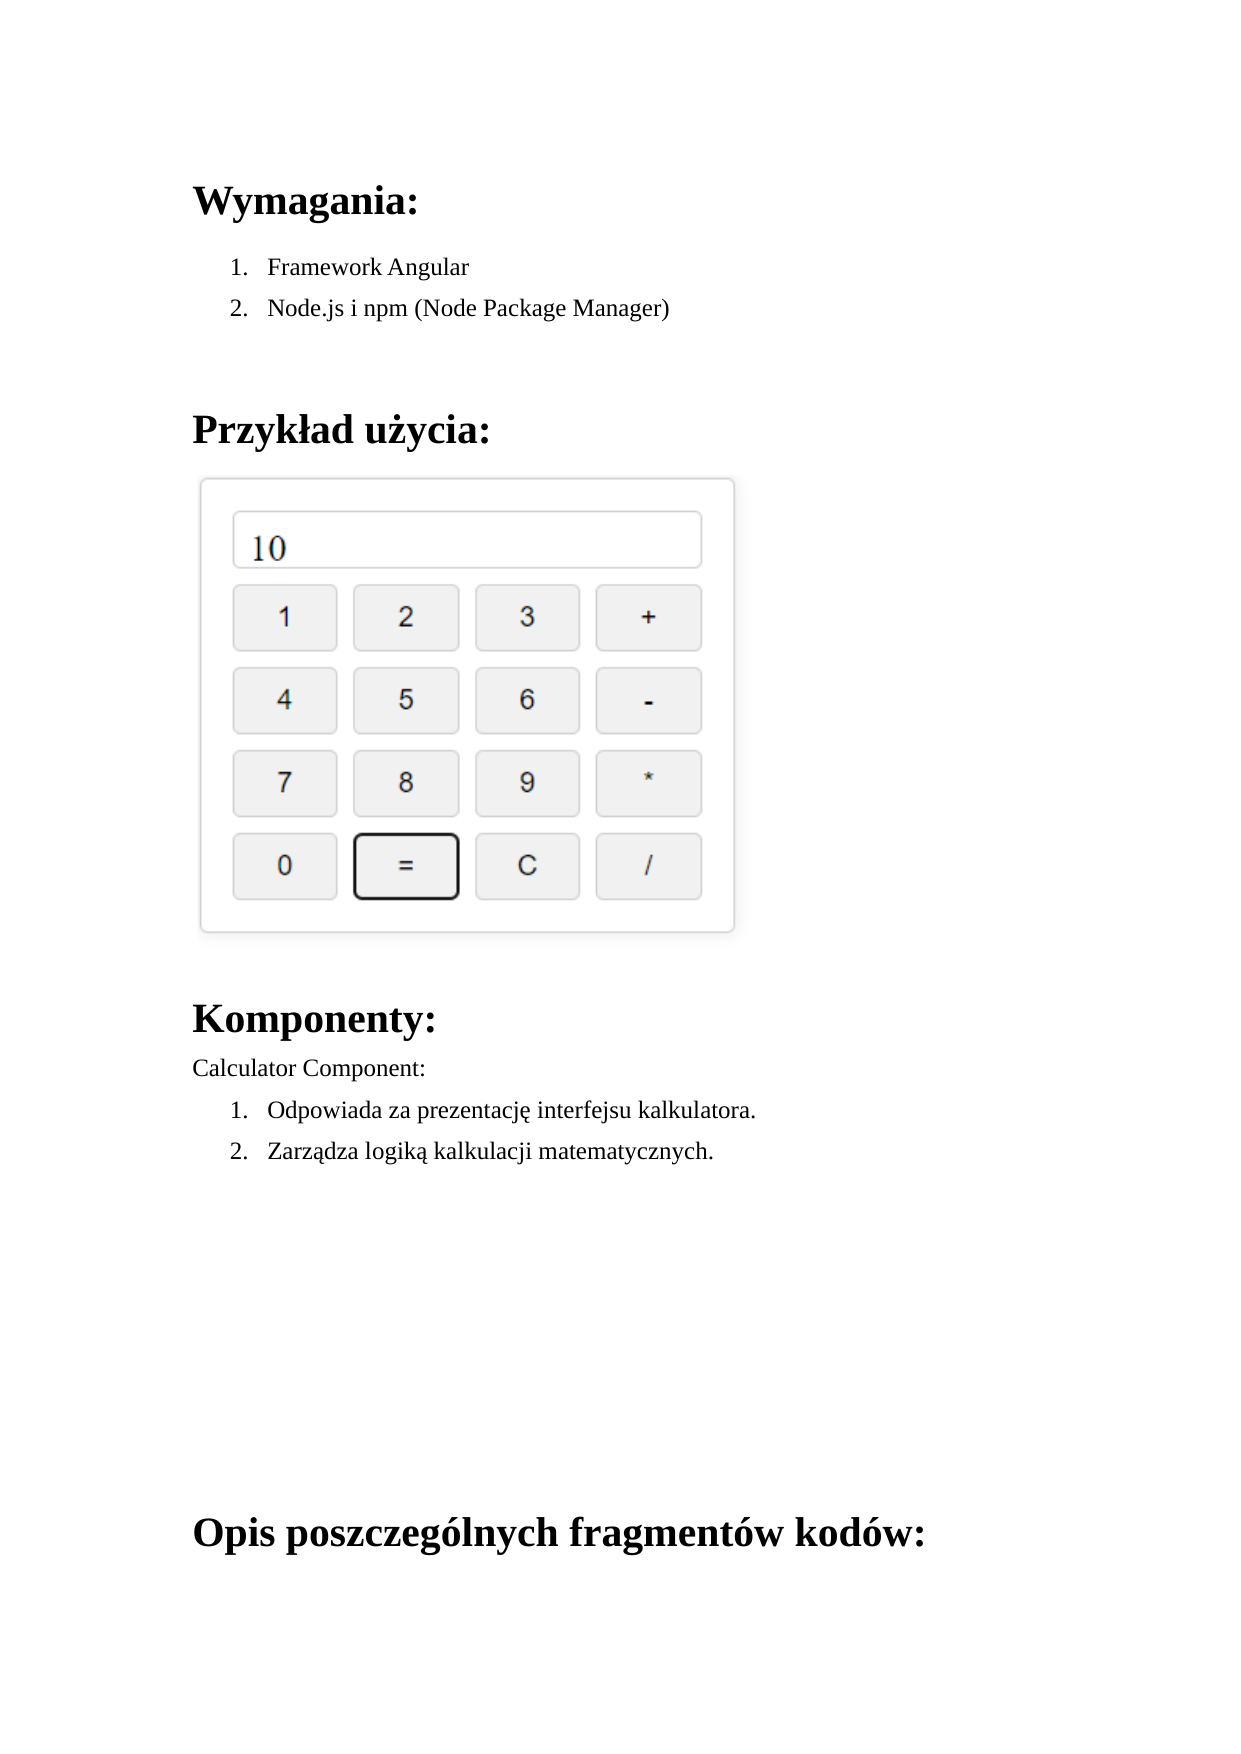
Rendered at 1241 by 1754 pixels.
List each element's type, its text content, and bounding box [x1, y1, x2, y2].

list Odpowiada za prezentację interfejsu kalkulatora. [229, 1095, 1122, 1123]
text Wymagania: [118, 176, 1122, 252]
list Framework Angular [229, 252, 1122, 281]
text Calculator Component: [118, 1053, 1122, 1082]
list Zarządza logiką kalkulacji matematycznych. [229, 1136, 1122, 1165]
text Komponenty: [118, 993, 1122, 1041]
text Opis poszczególnych fragmentów kodów: [118, 1507, 1122, 1555]
text Przykład użycia: [118, 405, 1122, 453]
list Node.js i npm (Node Package Manager) [229, 293, 1122, 322]
picture [197, 475, 765, 952]
